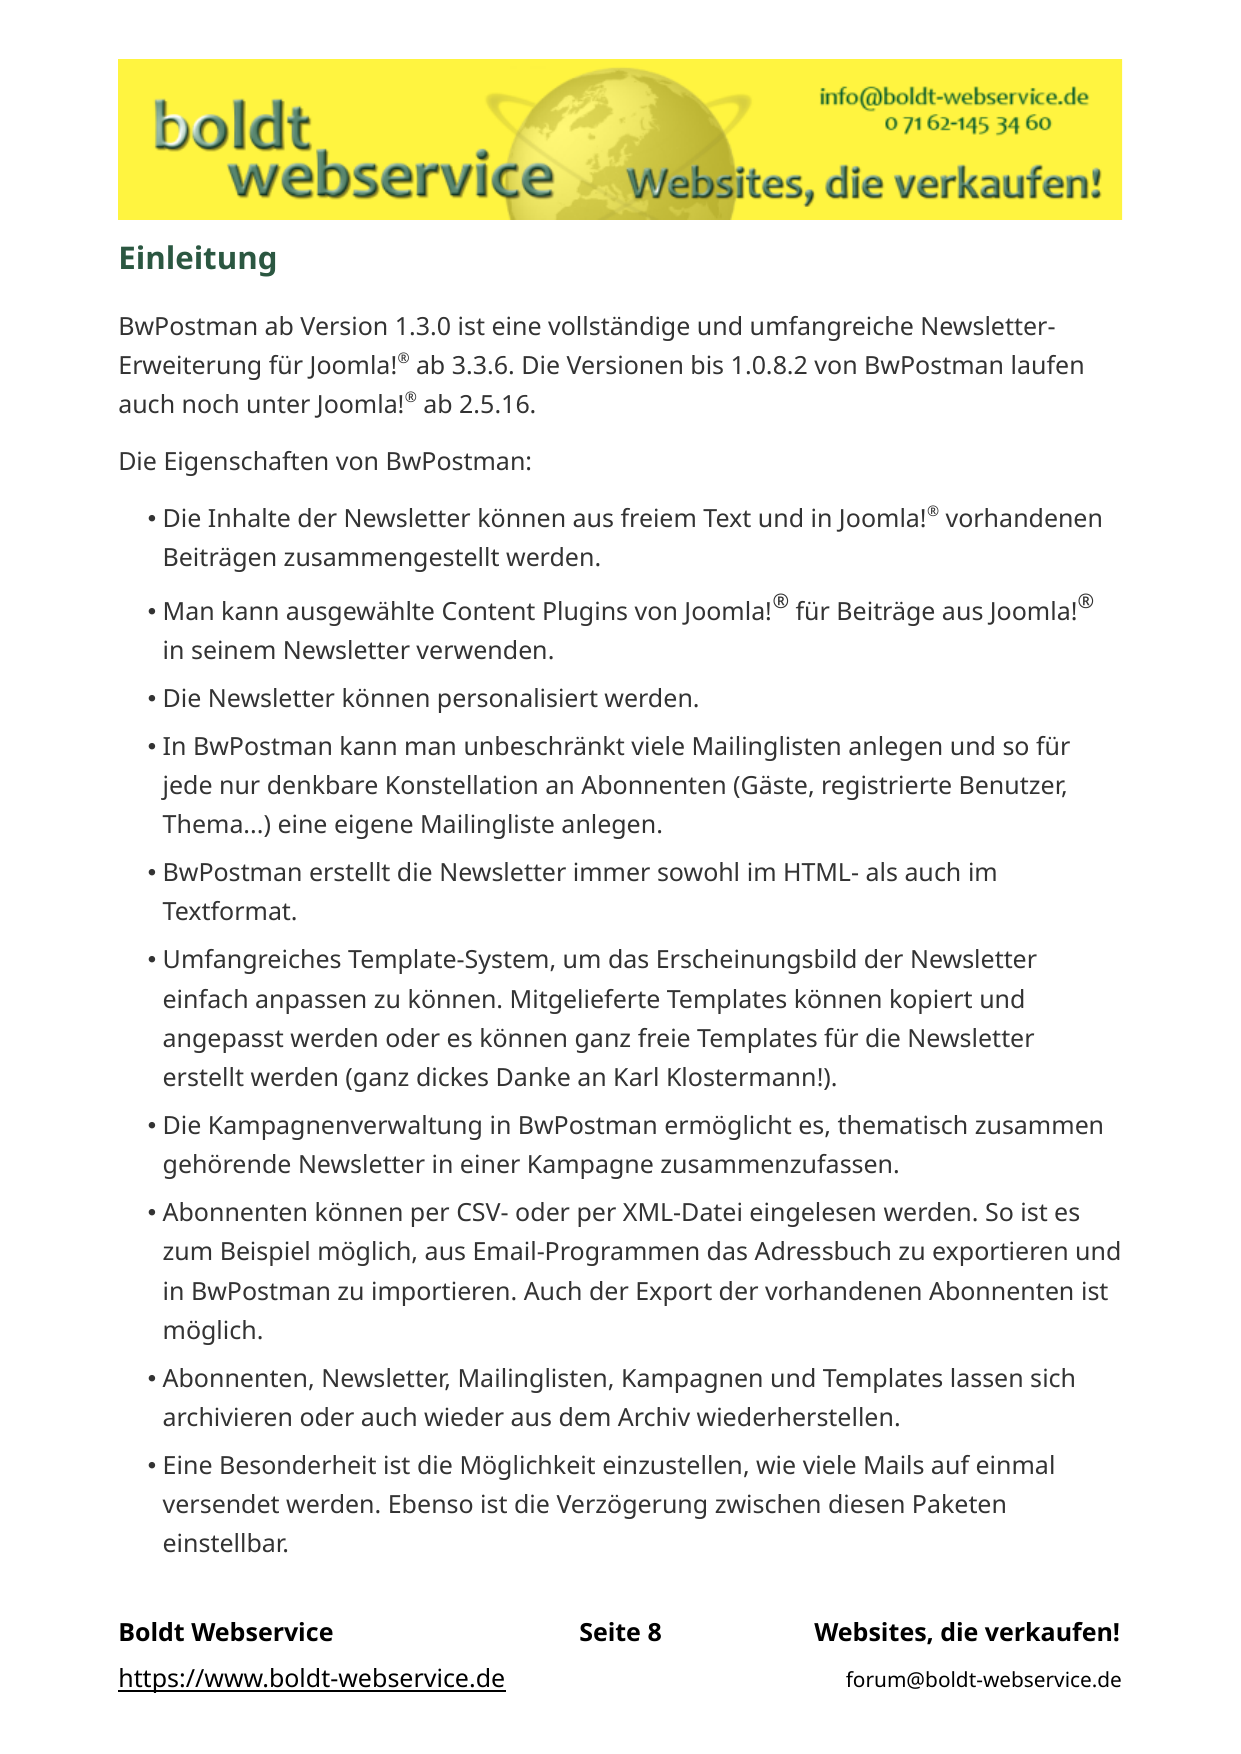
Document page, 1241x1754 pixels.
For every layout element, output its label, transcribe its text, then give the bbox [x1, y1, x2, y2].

list Man kann ausgewählte Content Plugins von Joomla!® für Beiträge aus Joomla!® in seinem Newsletter verwenden. [148, 588, 1122, 667]
picture [118, 59, 1123, 220]
list Die Inhalte der Newsletter können aus freiem Text und in Joomla!® vorhandenen Beiträgen zusammengestellt werden. [148, 500, 1122, 574]
list Eine Besonderheit ist die Möglichkeit einzustellen, wie viele Mails auf einmal versendet werden. Ebenso ist die Verzögerung zwischen diesen Paketen einstellbar. [148, 1447, 1122, 1560]
list Abonnenten können per CSV- oder per XML-Datei eingelesen werden. So ist es zum Beispiel möglich, aus Email-Programmen das Adressbuch zu exportieren und in BwPostman zu importieren. Auch der Export der vorhandenen Abonnenten ist möglich. [148, 1195, 1122, 1346]
list Umfangreiches Template-System, um das Erscheinungsbild der Newsletter einfach anpassen zu können. Mitgelieferte Templates können kopiert und angepasst werden oder es können ganz freie Templates für die Newsletter erstellt werden (ganz dickes Danke an Karl Klostermann!). [148, 942, 1122, 1094]
list In BwPostman kann man unbeschränkt viele Mailinglisten anlegen und so für jede nur denkbare Konstellation an Abonnenten (Gäste, registrierte Benutzer, Thema...) eine eigene Mailingliste anlegen. [148, 728, 1122, 841]
subtitle Einleitung [118, 236, 1122, 279]
list BwPostman erstellt die Newsletter immer sowohl im HTML- als auch im Textformat. [148, 855, 1122, 928]
list Die Kampagnenverwaltung in BwPostman ermöglicht es, thematisch zusammen gehörende Newsletter in einer Kampagne zusammenzufassen. [148, 1108, 1122, 1181]
list Die Newsletter können personalisiert werden. [148, 681, 1122, 714]
text BwPostman ab Version 1.3.0 ist eine vollständige und umfangreiche Newsletter-Erweiterung für Joomla!® ab 3.3.6. Die Versionen bis 1.0.8.2 von BwPostman laufen auch noch unter Joomla!® ab 2.5.16. [118, 308, 1122, 421]
list Abonnenten, Newsletter, Mailinglisten, Kampagnen und Templates lassen sich archivieren oder auch wieder aus dem Archiv wiederherstellen. [148, 1360, 1122, 1433]
text Die Eigenschaften von BwPostman: [118, 443, 1122, 478]
